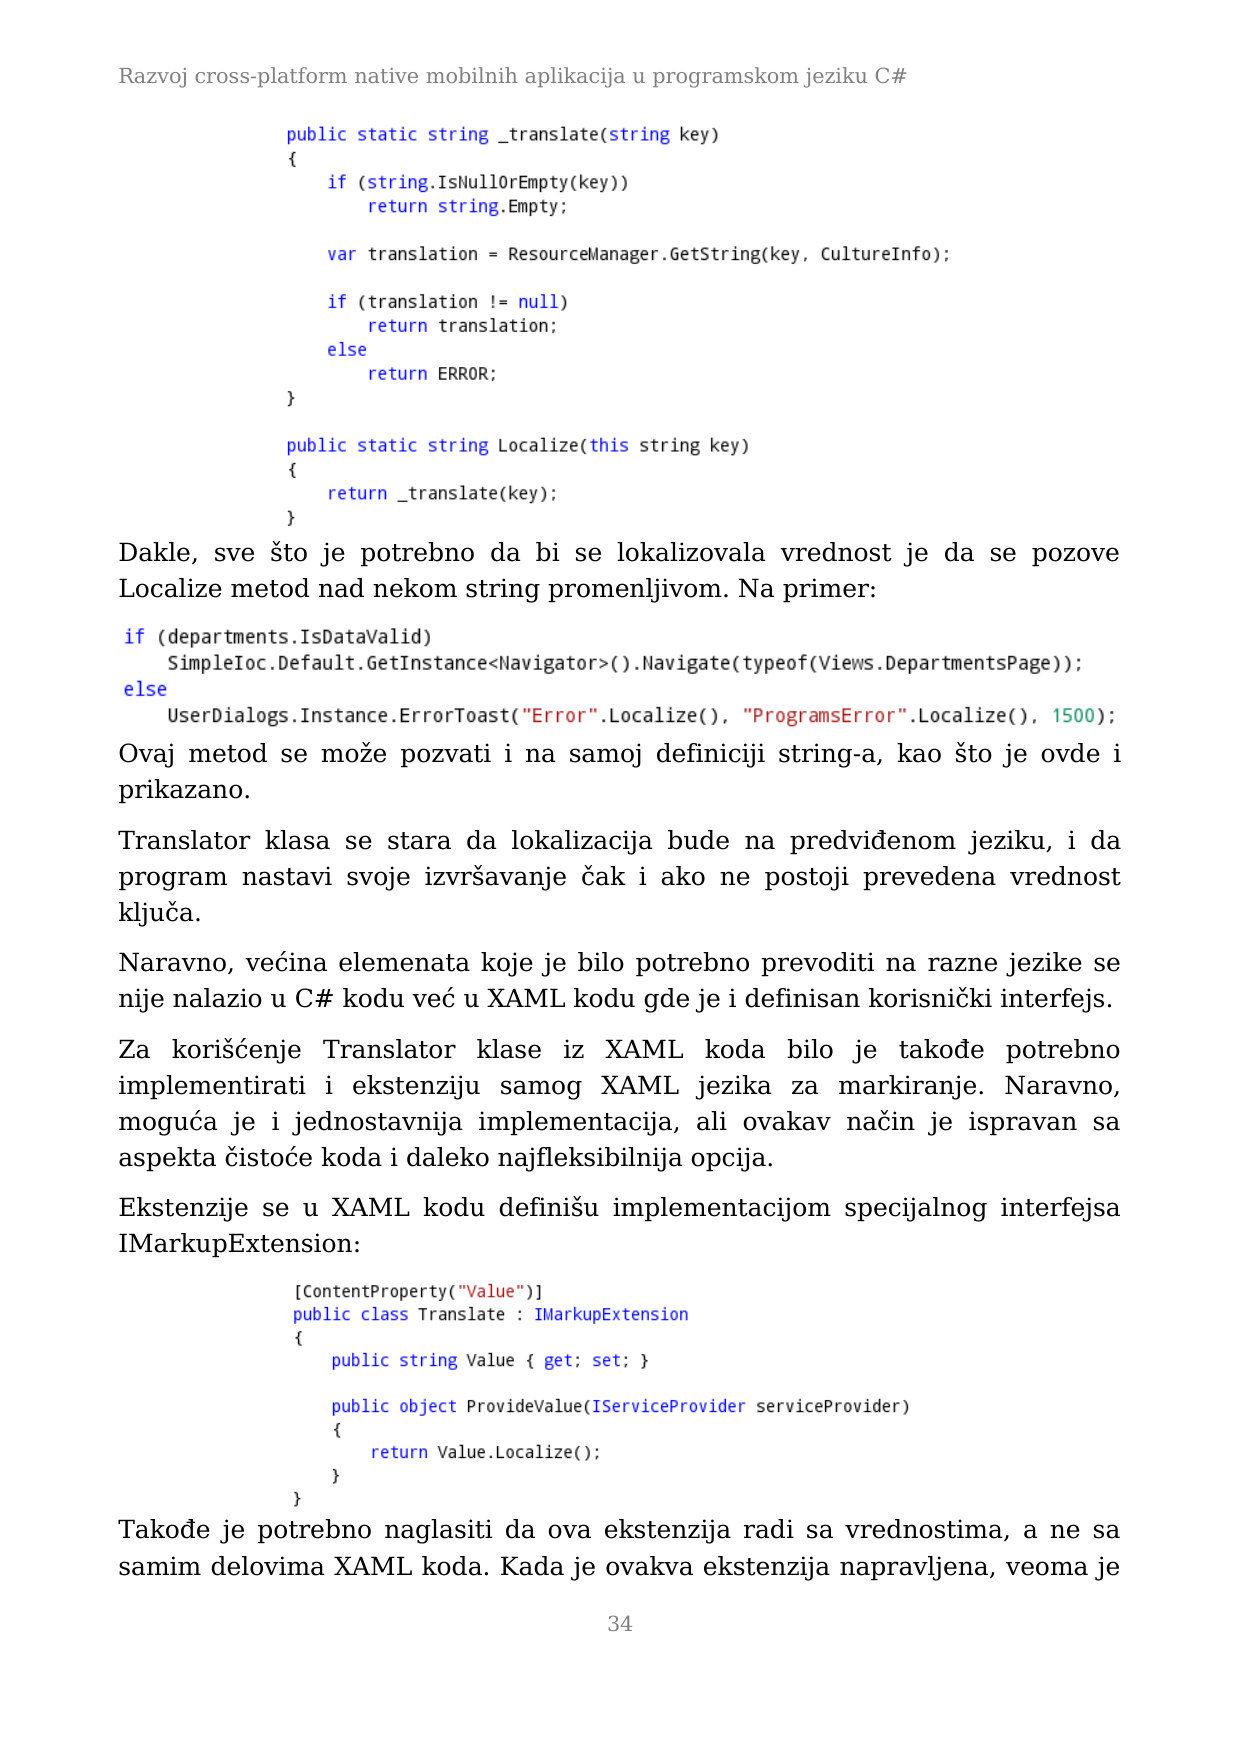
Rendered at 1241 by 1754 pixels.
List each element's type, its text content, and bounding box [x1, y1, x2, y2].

text Dakle, sve što je potrebno da bi se lokalizovala vrednost je da se pozove Localize metod nad nekom string promenljivom. Na primer: [118, 123, 1122, 603]
text Takođe je potrebno naglasiti da ova ekstenzija radi sa vrednostima, a ne sa samim delovima XAML koda. Kada je ovakva ekstenzija napravljena, veoma je [118, 1278, 1122, 1580]
text Translator klasa se stara da lokalizacija bude na predviđenom jeziku, i da program nastavi svoje izvršavanje čak i ako ne postoji prevedena vrednost ključa. [118, 824, 1122, 926]
text Ekstenzije se u XAML kodu definišu implementacijom specijalnog interfejsa IMarkupExtension: [118, 1192, 1122, 1258]
text Za korišćenje Translator klase iz XAML koda bilo je takođe potrebno implementirati i ekstenziju samog XAML jezika za markiranje. Naravno, moguća je i jednostavnija implementacija, ali ovakav način je ispravan sa aspekta čistoće koda i daleko najfleksibilnija opcija. [118, 1033, 1122, 1171]
picture [292, 1278, 948, 1509]
picture [278, 123, 963, 531]
text Naravno, većina elemenata koje je bilo potrebno prevoditi na razne jezike se nije nalazio u C# kodu već u XAML kodu gde je i definisan korisnički interfejs. [118, 947, 1122, 1013]
text Ovaj metod se može pozvati i na samoj definiciji string-a, kao što je ovde i prikazano. [118, 732, 1122, 804]
picture [118, 623, 1123, 732]
